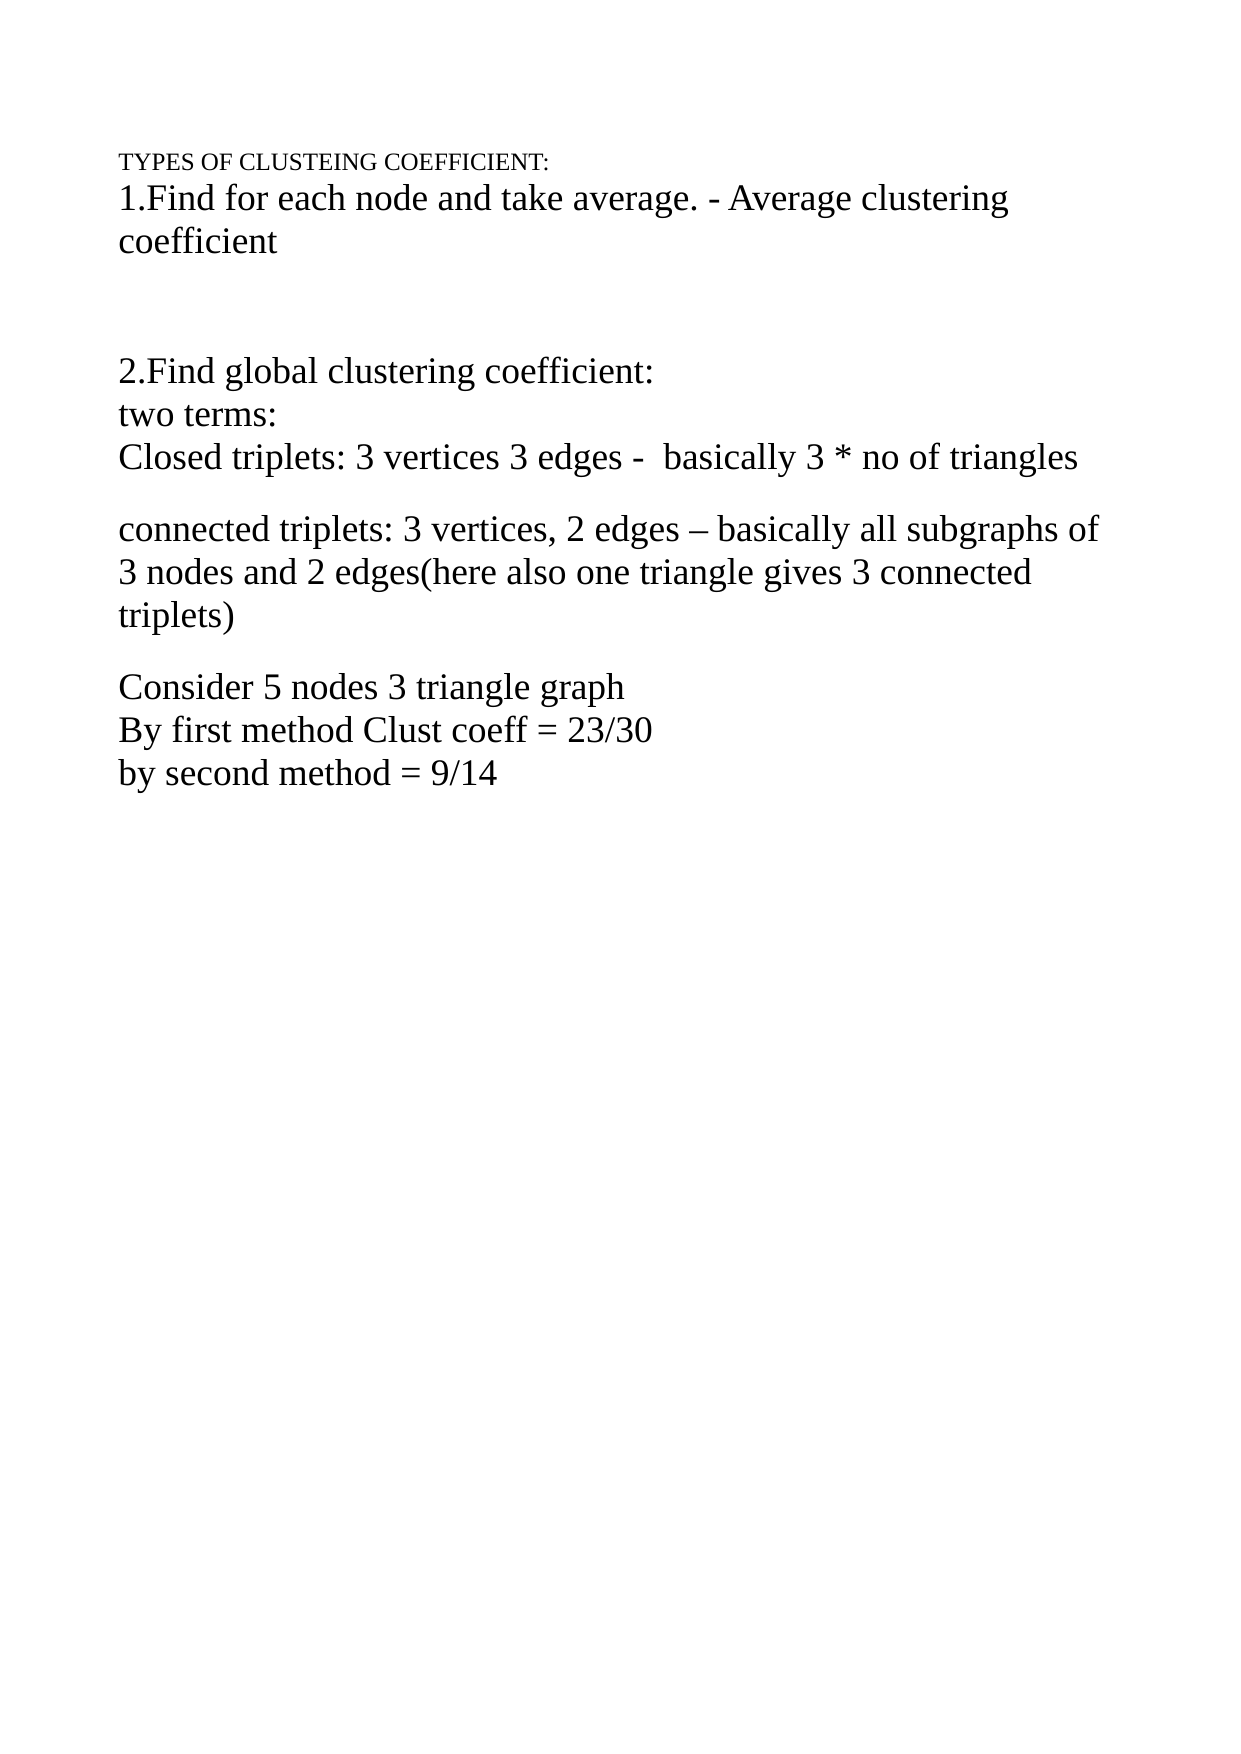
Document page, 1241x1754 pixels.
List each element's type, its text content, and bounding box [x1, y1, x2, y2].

text 1.Find for each node and take average. - Average clustering coefficient [118, 176, 1122, 262]
text two terms: [118, 391, 1122, 434]
text Consider 5 nodes 3 triangle graph [118, 664, 1122, 707]
text connected triplets: 3 vertices, 2 edges – basically all subgraphs of 3 nodes and 2 edges(here also one triangle gives 3 connected triplets) [118, 506, 1122, 636]
text TYPES OF CLUSTEING COEFFICIENT: [118, 147, 1122, 176]
text 2.Find global clustering coefficient: [118, 348, 1122, 391]
text Closed triplets: 3 vertices 3 edges - basically 3 * no of triangles [118, 434, 1122, 477]
text by second method = 9/14 [118, 751, 1122, 794]
text By first method Clust coeff = 23/30 [118, 707, 1122, 751]
